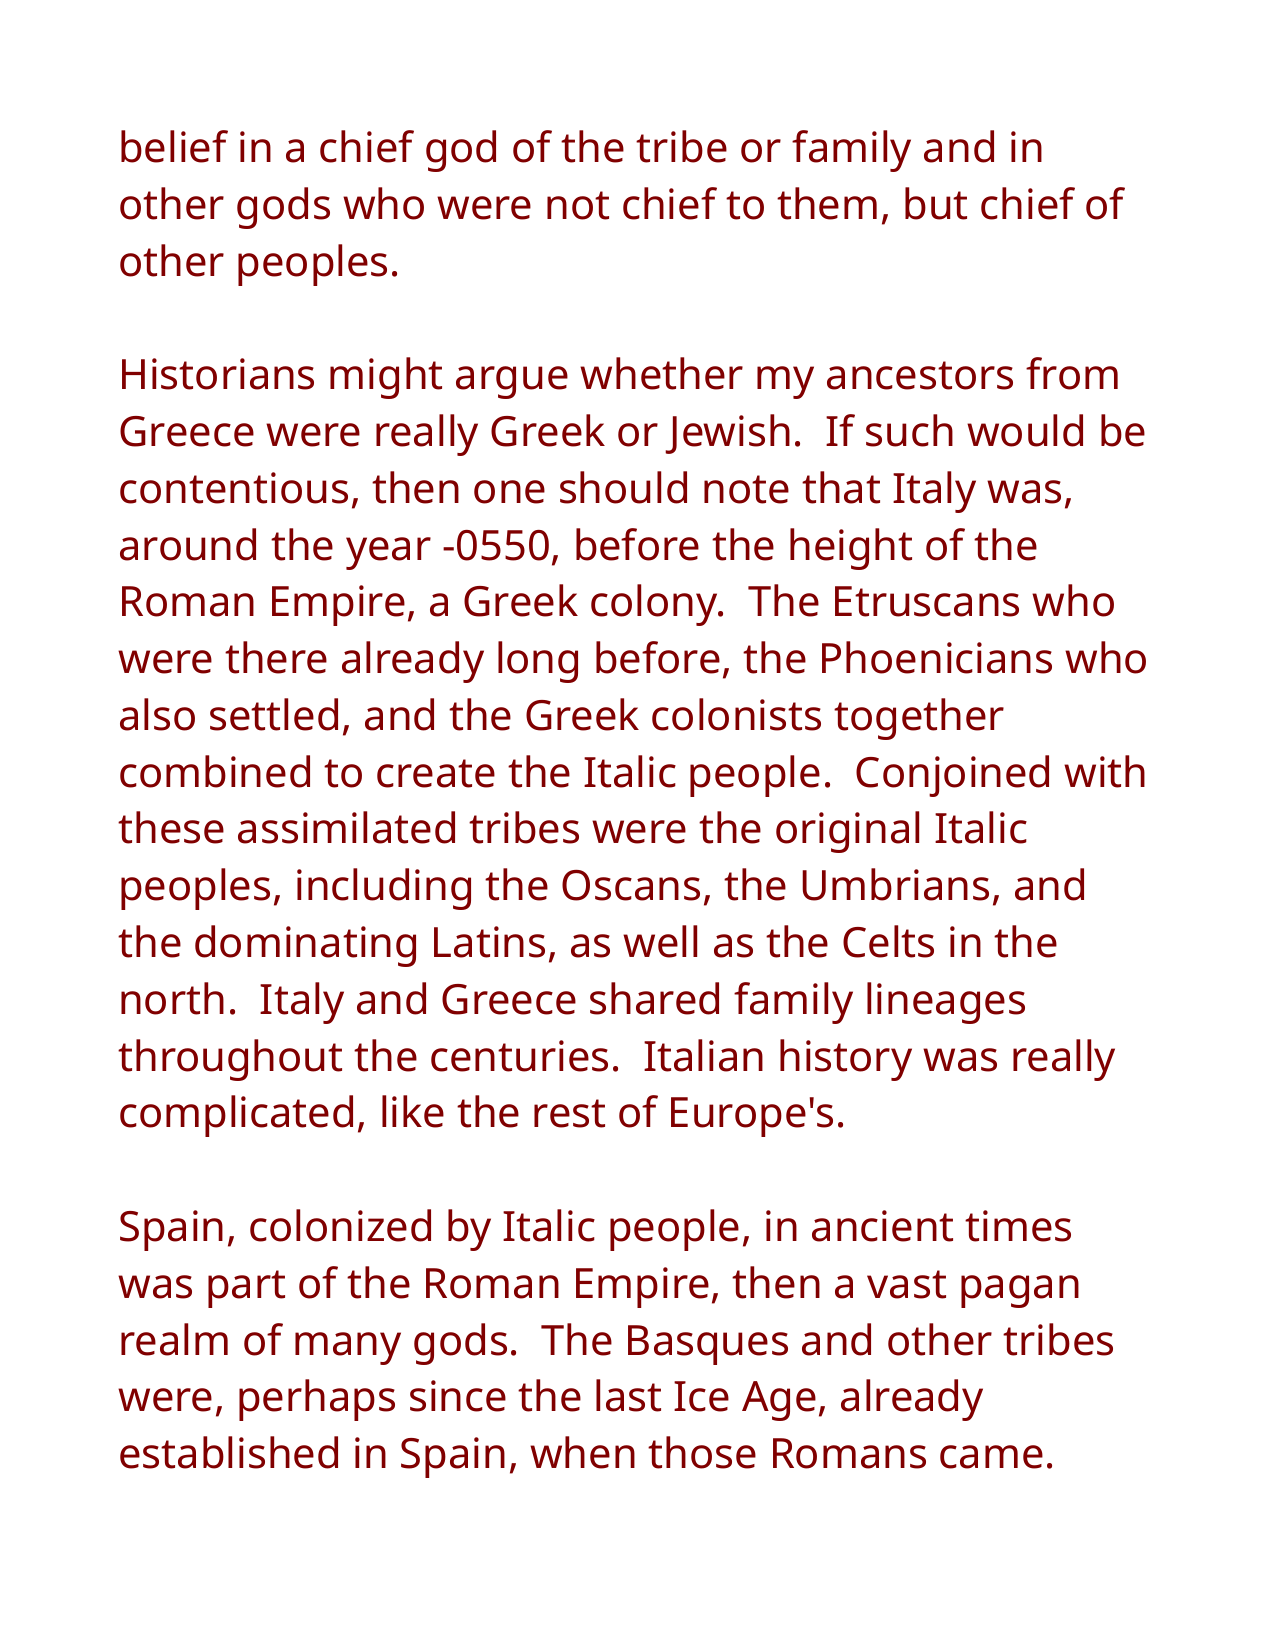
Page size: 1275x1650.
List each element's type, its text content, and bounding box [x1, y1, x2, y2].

text Historians might argue whether my ancestors from Greece were really Greek or Jewish. If such would be contentious, then one should note that Italy was, around the year -0550, before the height of the Roman Empire, a Greek colony. The Etruscans who were there already long before, the Phoenicians who also settled, and the Greek colonists together combined to create the Italic people. Conjoined with these assimilated tribes were the original Italic peoples, including the Oscans, the Umbrians, and the dominating Latins, as well as the Celts in the north. Italy and Greece shared family lineages throughout the centuries. Italian history was really complicated, like the rest of Europe's. [118, 345, 1157, 1140]
text belief in a chief god of the tribe or family and in other gods who were not chief to them, but chief of other peoples. [118, 118, 1157, 288]
text Spain, colonized by Italic people, in ancient times was part of the Roman Empire, then a vast pagan realm of many gods. The Basques and other tribes were, perhaps since the last Ice Age, already established in Spain, when those Romans came. [118, 1197, 1157, 1481]
